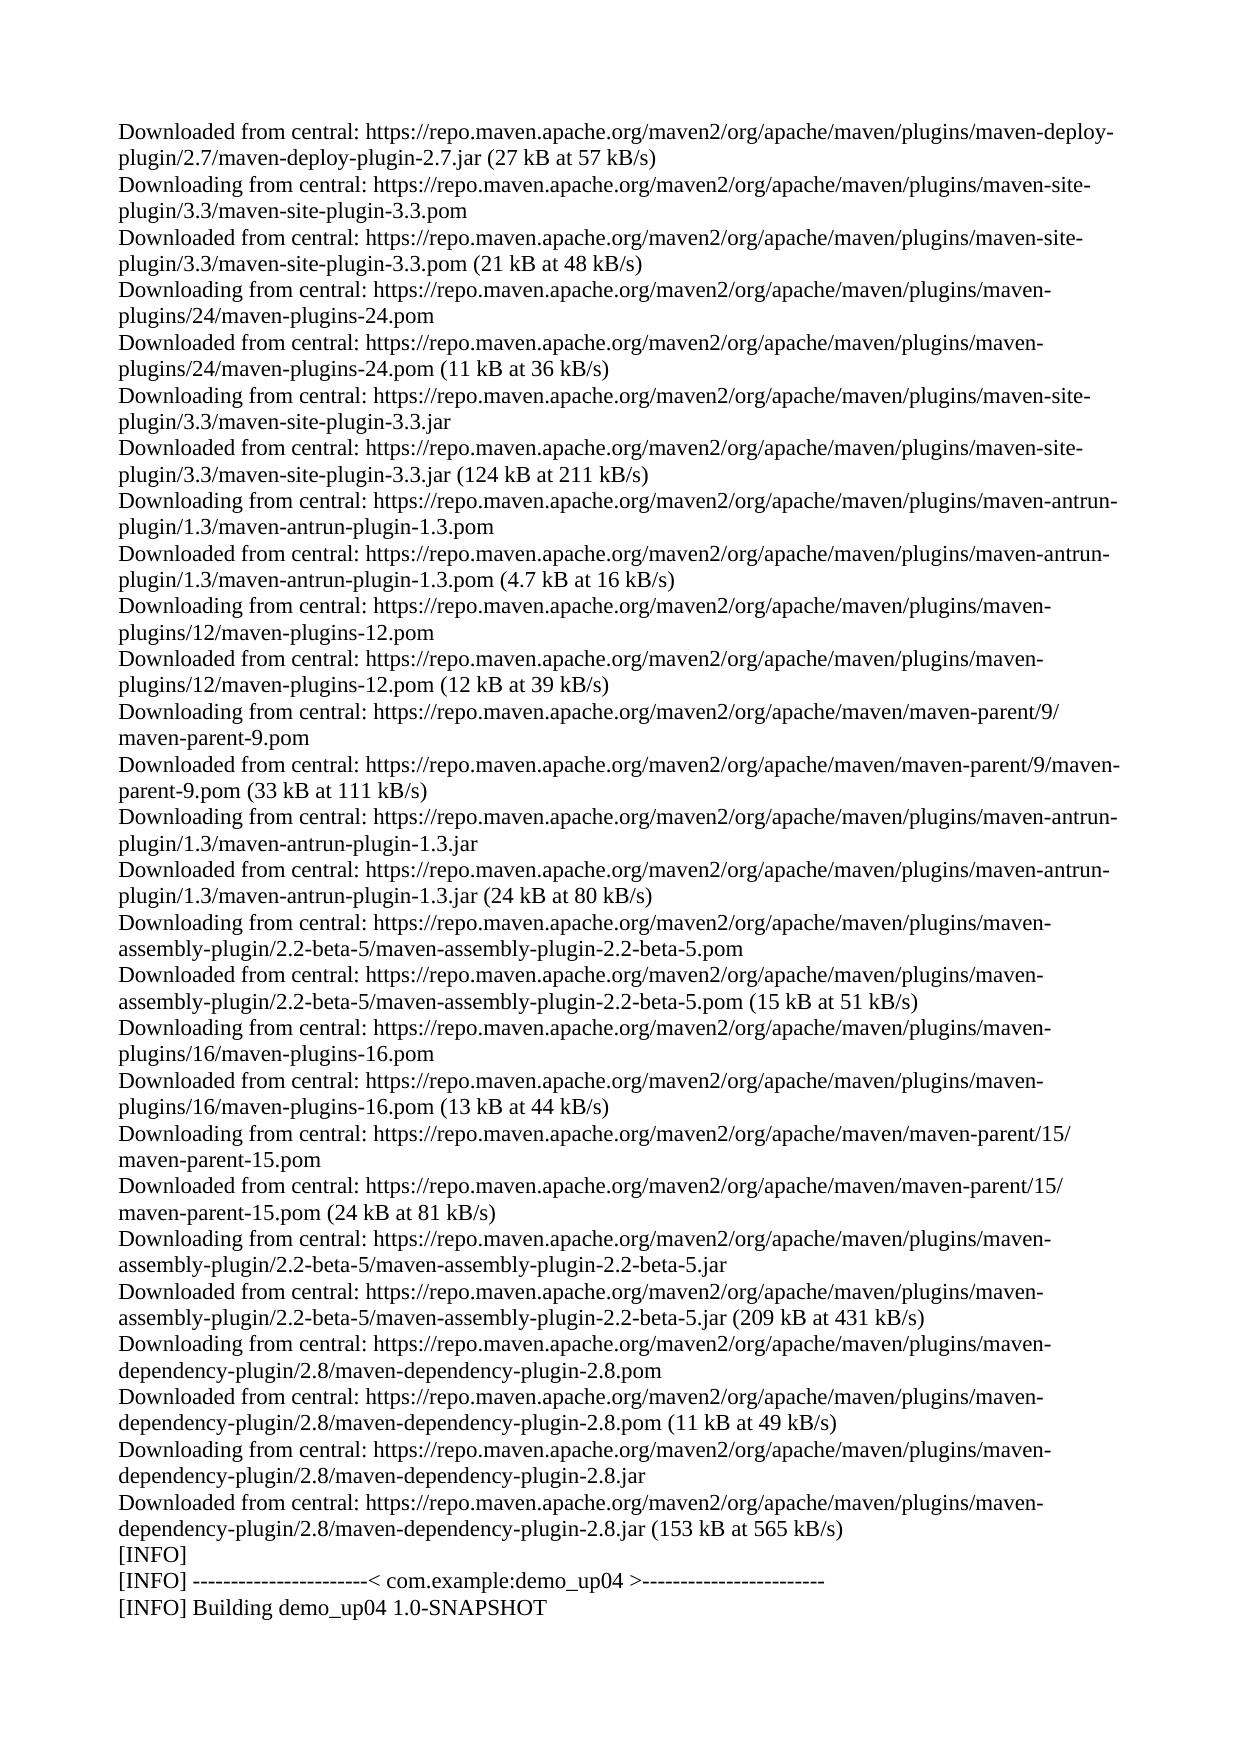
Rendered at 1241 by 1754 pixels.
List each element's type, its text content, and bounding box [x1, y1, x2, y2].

text Downloaded from central: https://repo.maven.apache.org/maven2/org/apache/maven/maven-parent/15/maven-parent-15.pom (24 kB at 81 kB/s) [118, 1172, 1122, 1225]
text Downloaded from central: https://repo.maven.apache.org/maven2/org/apache/maven/plugins/maven-deploy-plugin/2.7/maven-deploy-plugin-2.7.jar (27 kB at 57 kB/s) [118, 118, 1122, 171]
text Downloaded from central: https://repo.maven.apache.org/maven2/org/apache/maven/plugins/maven-dependency-plugin/2.8/maven-dependency-plugin-2.8.pom (11 kB at 49 kB/s) [118, 1383, 1122, 1436]
text Downloaded from central: https://repo.maven.apache.org/maven2/org/apache/maven/plugins/maven-plugins/24/maven-plugins-24.pom (11 kB at 36 kB/s) [118, 329, 1122, 382]
text Downloading from central: https://repo.maven.apache.org/maven2/org/apache/maven/plugins/maven-antrun-plugin/1.3/maven-antrun-plugin-1.3.pom [118, 487, 1122, 540]
text Downloading from central: https://repo.maven.apache.org/maven2/org/apache/maven/maven-parent/15/maven-parent-15.pom [118, 1119, 1122, 1172]
text Downloaded from central: https://repo.maven.apache.org/maven2/org/apache/maven/plugins/maven-assembly-plugin/2.2-beta-5/maven-assembly-plugin-2.2-beta-5.pom (15 kB at 51 kB/s) [118, 961, 1122, 1014]
text Downloading from central: https://repo.maven.apache.org/maven2/org/apache/maven/maven-parent/9/maven-parent-9.pom [118, 698, 1122, 751]
text Downloading from central: https://repo.maven.apache.org/maven2/org/apache/maven/plugins/maven-dependency-plugin/2.8/maven-dependency-plugin-2.8.jar [118, 1436, 1122, 1488]
text [INFO] Building demo_up04 1.0-SNAPSHOT [118, 1594, 1122, 1620]
text Downloading from central: https://repo.maven.apache.org/maven2/org/apache/maven/plugins/maven-antrun-plugin/1.3/maven-antrun-plugin-1.3.jar [118, 803, 1122, 856]
text Downloading from central: https://repo.maven.apache.org/maven2/org/apache/maven/plugins/maven-plugins/12/maven-plugins-12.pom [118, 592, 1122, 645]
text Downloaded from central: https://repo.maven.apache.org/maven2/org/apache/maven/plugins/maven-site-plugin/3.3/maven-site-plugin-3.3.pom (21 kB at 48 kB/s) [118, 223, 1122, 276]
text Downloading from central: https://repo.maven.apache.org/maven2/org/apache/maven/plugins/maven-dependency-plugin/2.8/maven-dependency-plugin-2.8.pom [118, 1330, 1122, 1383]
text [INFO] -----------------------< com.example:demo_up04 >------------------------ [118, 1568, 1122, 1594]
text Downloaded from central: https://repo.maven.apache.org/maven2/org/apache/maven/plugins/maven-antrun-plugin/1.3/maven-antrun-plugin-1.3.pom (4.7 kB at 16 kB/s) [118, 540, 1122, 592]
text Downloading from central: https://repo.maven.apache.org/maven2/org/apache/maven/plugins/maven-assembly-plugin/2.2-beta-5/maven-assembly-plugin-2.2-beta-5.pom [118, 909, 1122, 961]
text Downloaded from central: https://repo.maven.apache.org/maven2/org/apache/maven/plugins/maven-antrun-plugin/1.3/maven-antrun-plugin-1.3.jar (24 kB at 80 kB/s) [118, 856, 1122, 909]
text Downloading from central: https://repo.maven.apache.org/maven2/org/apache/maven/plugins/maven-site-plugin/3.3/maven-site-plugin-3.3.pom [118, 171, 1122, 223]
text Downloading from central: https://repo.maven.apache.org/maven2/org/apache/maven/plugins/maven-site-plugin/3.3/maven-site-plugin-3.3.jar [118, 382, 1122, 434]
text Downloading from central: https://repo.maven.apache.org/maven2/org/apache/maven/plugins/maven-plugins/24/maven-plugins-24.pom [118, 276, 1122, 329]
text Downloaded from central: https://repo.maven.apache.org/maven2/org/apache/maven/plugins/maven-plugins/12/maven-plugins-12.pom (12 kB at 39 kB/s) [118, 645, 1122, 698]
text Downloaded from central: https://repo.maven.apache.org/maven2/org/apache/maven/plugins/maven-plugins/16/maven-plugins-16.pom (13 kB at 44 kB/s) [118, 1067, 1122, 1119]
text Downloaded from central: https://repo.maven.apache.org/maven2/org/apache/maven/plugins/maven-site-plugin/3.3/maven-site-plugin-3.3.jar (124 kB at 211 kB/s) [118, 434, 1122, 487]
text Downloading from central: https://repo.maven.apache.org/maven2/org/apache/maven/plugins/maven-assembly-plugin/2.2-beta-5/maven-assembly-plugin-2.2-beta-5.jar [118, 1225, 1122, 1278]
text Downloaded from central: https://repo.maven.apache.org/maven2/org/apache/maven/plugins/maven-assembly-plugin/2.2-beta-5/maven-assembly-plugin-2.2-beta-5.jar (209 kB at 431 kB/s) [118, 1278, 1122, 1330]
text Downloaded from central: https://repo.maven.apache.org/maven2/org/apache/maven/maven-parent/9/maven-parent-9.pom (33 kB at 111 kB/s) [118, 751, 1122, 803]
text Downloaded from central: https://repo.maven.apache.org/maven2/org/apache/maven/plugins/maven-dependency-plugin/2.8/maven-dependency-plugin-2.8.jar (153 kB at 565 kB/s) [118, 1488, 1122, 1541]
text [INFO] [118, 1541, 1122, 1568]
text Downloading from central: https://repo.maven.apache.org/maven2/org/apache/maven/plugins/maven-plugins/16/maven-plugins-16.pom [118, 1014, 1122, 1067]
